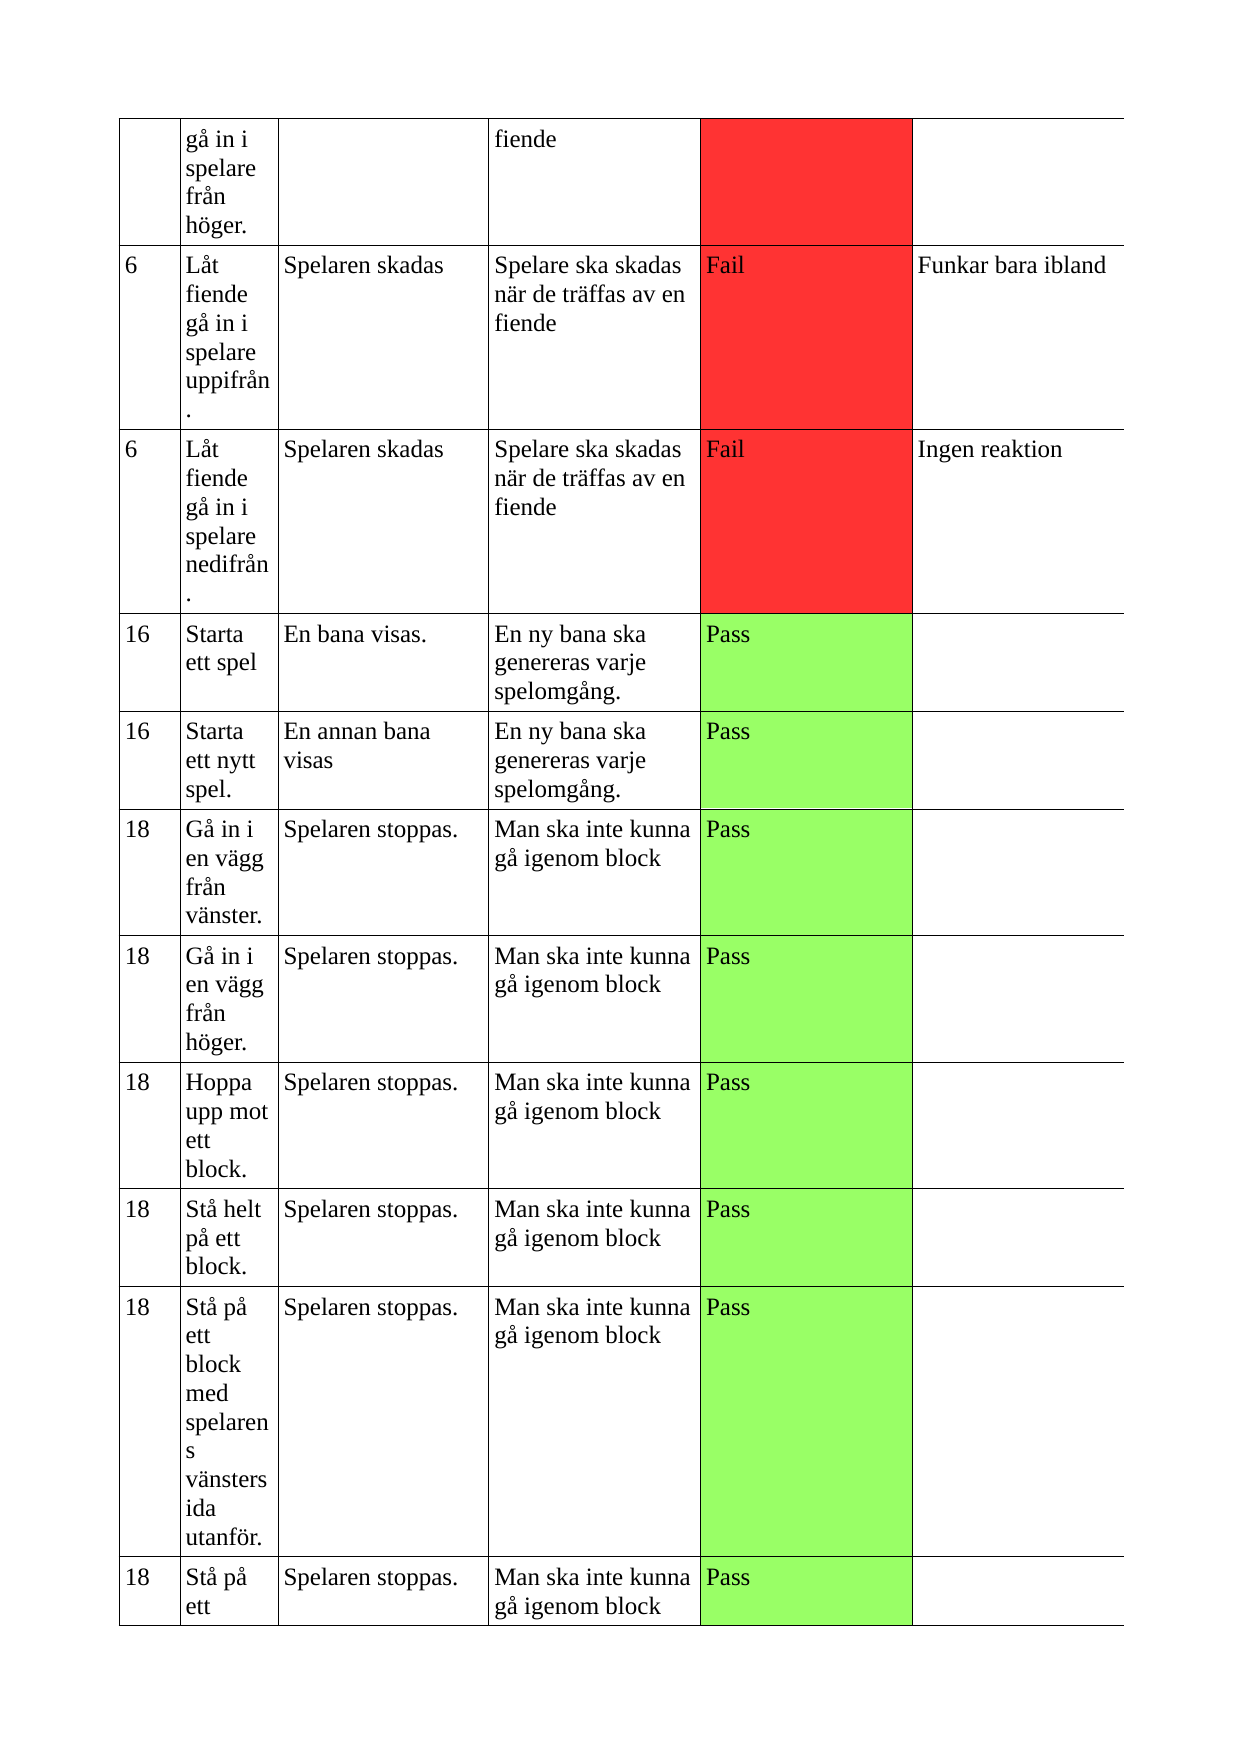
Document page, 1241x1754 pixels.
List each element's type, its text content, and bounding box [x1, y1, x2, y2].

table_cell En ny bana ska genereras varje spelomgång. [489, 712, 700, 808]
table_cell En bana visas. [279, 614, 488, 711]
table_cell Spelare ska skadas när de träffas av en fiende [489, 430, 700, 613]
table_cell gå in i spelare från höger. [181, 119, 278, 245]
table_cell Spelaren stoppas. [279, 1063, 488, 1188]
table_cell Stå på ett [181, 1557, 278, 1625]
table_cell Funkar bara ibland [913, 246, 1123, 429]
table_cell Låt fiende gå in i spelare nedifrån. [181, 430, 278, 613]
table_cell 18 [120, 810, 180, 935]
table_cell 18 [120, 1557, 180, 1625]
table_cell [279, 119, 488, 245]
table_cell [913, 119, 1123, 245]
table_cell Stå på ett block med spelarens vänstersida utanför. [181, 1287, 278, 1556]
table_cell Starta ett spel [181, 614, 278, 711]
table_cell Spelaren skadas [279, 246, 488, 429]
table_cell fiende [489, 119, 700, 245]
table_cell Man ska inte kunna gå igenom block [489, 810, 700, 935]
table_cell Ingen reaktion [913, 430, 1123, 613]
table_cell 18 [120, 936, 180, 1062]
table_cell 16 [120, 614, 180, 711]
table_cell [701, 119, 912, 245]
table_cell [913, 810, 1123, 935]
table_cell [913, 936, 1123, 1062]
table_cell En ny bana ska genereras varje spelomgång. [489, 614, 700, 711]
table_cell [913, 614, 1123, 711]
table_cell Spelaren stoppas. [279, 1189, 488, 1286]
table_cell Spelaren stoppas. [279, 1287, 488, 1556]
table_cell [913, 1287, 1123, 1556]
table_cell Pass [701, 1189, 912, 1286]
table_cell Gå in i en vägg från vänster. [181, 810, 278, 935]
table_cell Stå helt på ett block. [181, 1189, 278, 1286]
table_cell Man ska inte kunna gå igenom block [489, 1063, 700, 1188]
table_cell Man ska inte kunna gå igenom block [489, 1557, 700, 1625]
table_cell En annan bana visas [279, 712, 488, 808]
table_cell Man ska inte kunna gå igenom block [489, 1287, 700, 1556]
table_cell 6 [120, 430, 180, 613]
table_cell Spelaren stoppas. [279, 936, 488, 1062]
table_cell Man ska inte kunna gå igenom block [489, 1189, 700, 1286]
table_cell Låt fiende gå in i spelare uppifrån. [181, 246, 278, 429]
table_cell 18 [120, 1189, 180, 1286]
table_cell Pass [701, 712, 912, 808]
table_cell [913, 712, 1123, 808]
table_cell Man ska inte kunna gå igenom block [489, 936, 700, 1062]
table_cell [913, 1189, 1123, 1286]
table_cell [120, 119, 180, 245]
table_cell 16 [120, 712, 180, 808]
table_cell Pass [701, 1287, 912, 1556]
table_cell Fail [701, 246, 912, 429]
table_cell [913, 1557, 1123, 1625]
table_cell Starta ett nytt spel. [181, 712, 278, 808]
table_cell 6 [120, 246, 180, 429]
table_cell Spelaren stoppas. [279, 1557, 488, 1625]
table_cell Fail [701, 430, 912, 613]
table_cell Gå in i en vägg från höger. [181, 936, 278, 1062]
table_cell Pass [701, 936, 912, 1062]
table_cell Pass [701, 614, 912, 711]
table_cell Spelare ska skadas när de träffas av en fiende [489, 246, 700, 429]
table_cell Spelaren skadas [279, 430, 488, 613]
table_cell Hoppa upp mot ett block. [181, 1063, 278, 1188]
table_cell Pass [701, 810, 912, 935]
table_cell Pass [701, 1557, 912, 1625]
table_cell Pass [701, 1063, 912, 1188]
table_cell 18 [120, 1287, 180, 1556]
table_cell [913, 1063, 1123, 1188]
table_cell 18 [120, 1063, 180, 1188]
table_cell Spelaren stoppas. [279, 810, 488, 935]
